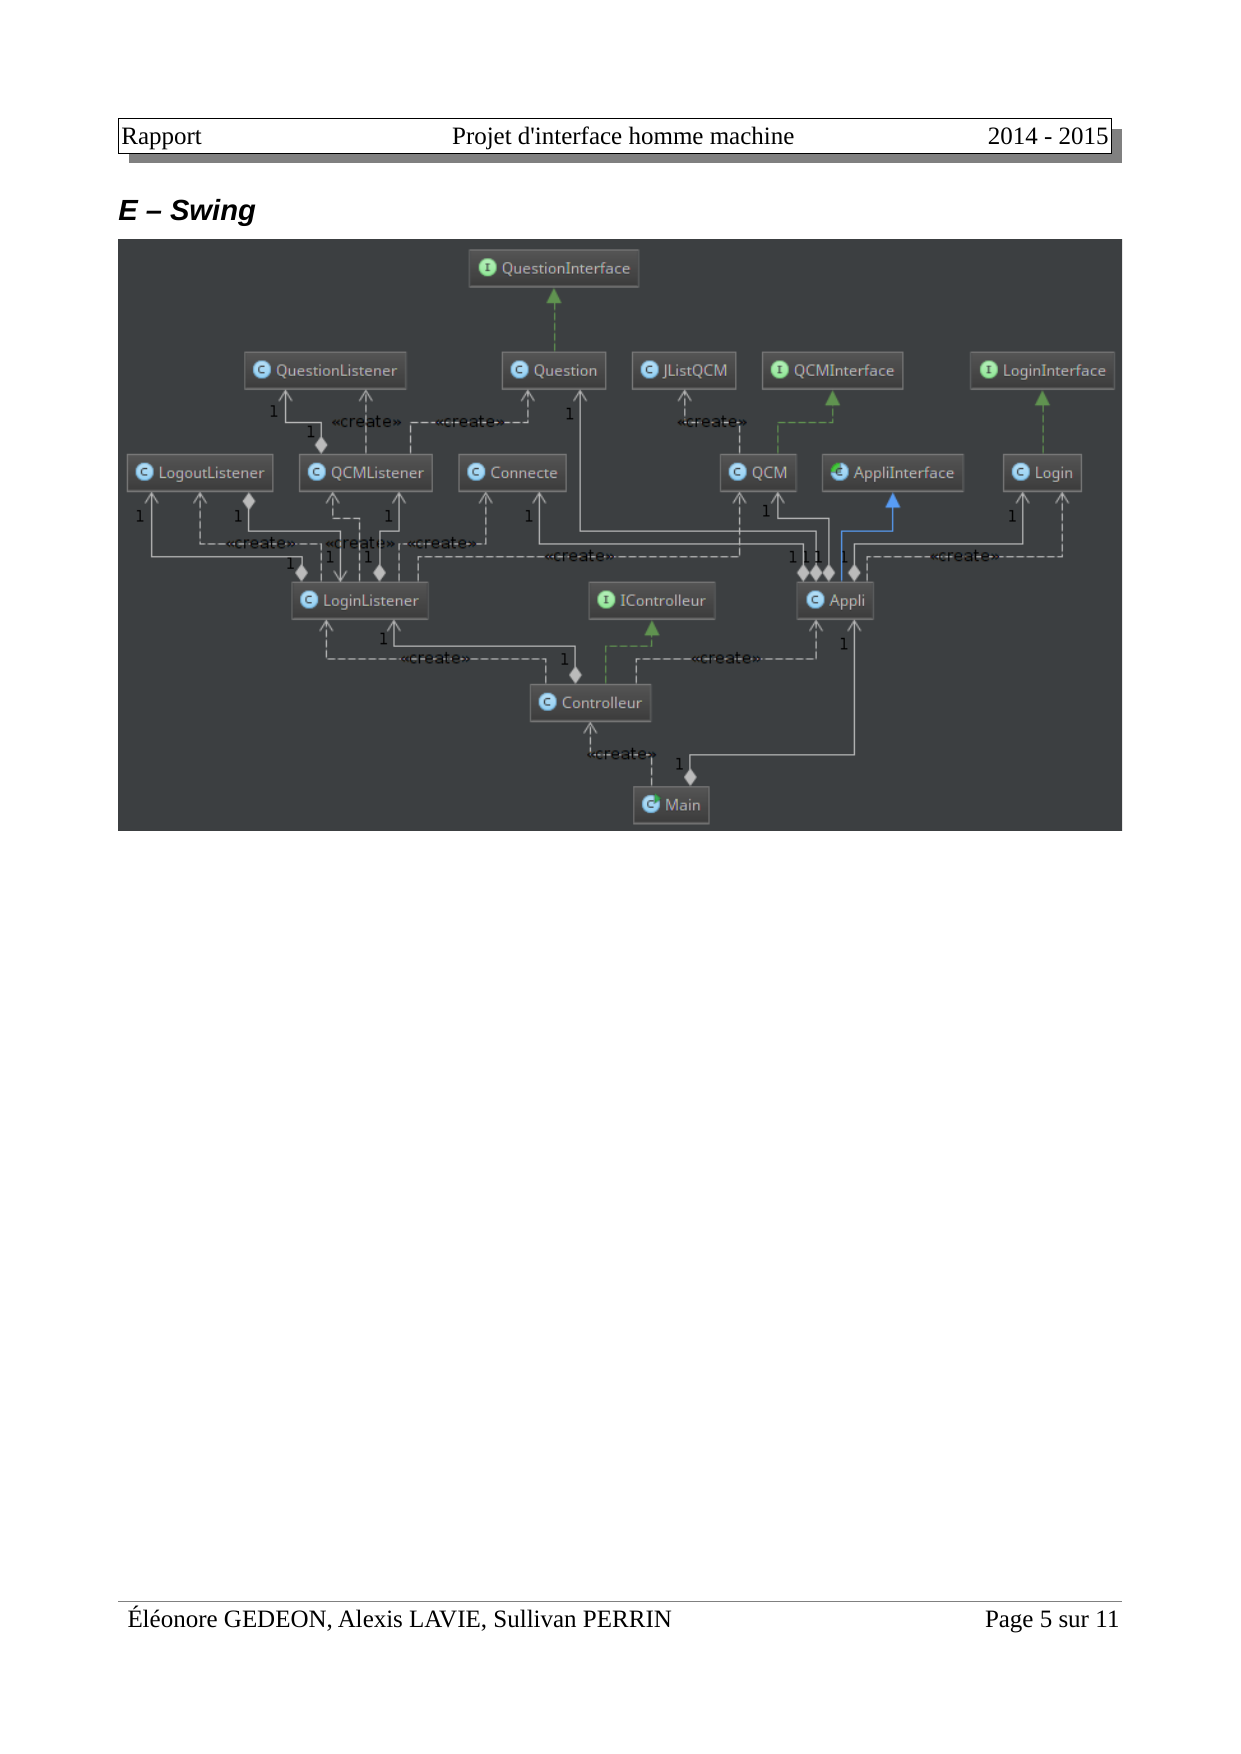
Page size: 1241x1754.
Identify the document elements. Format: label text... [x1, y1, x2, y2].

picture [118, 239, 1123, 831]
subtitle E – Swing [118, 193, 1122, 227]
